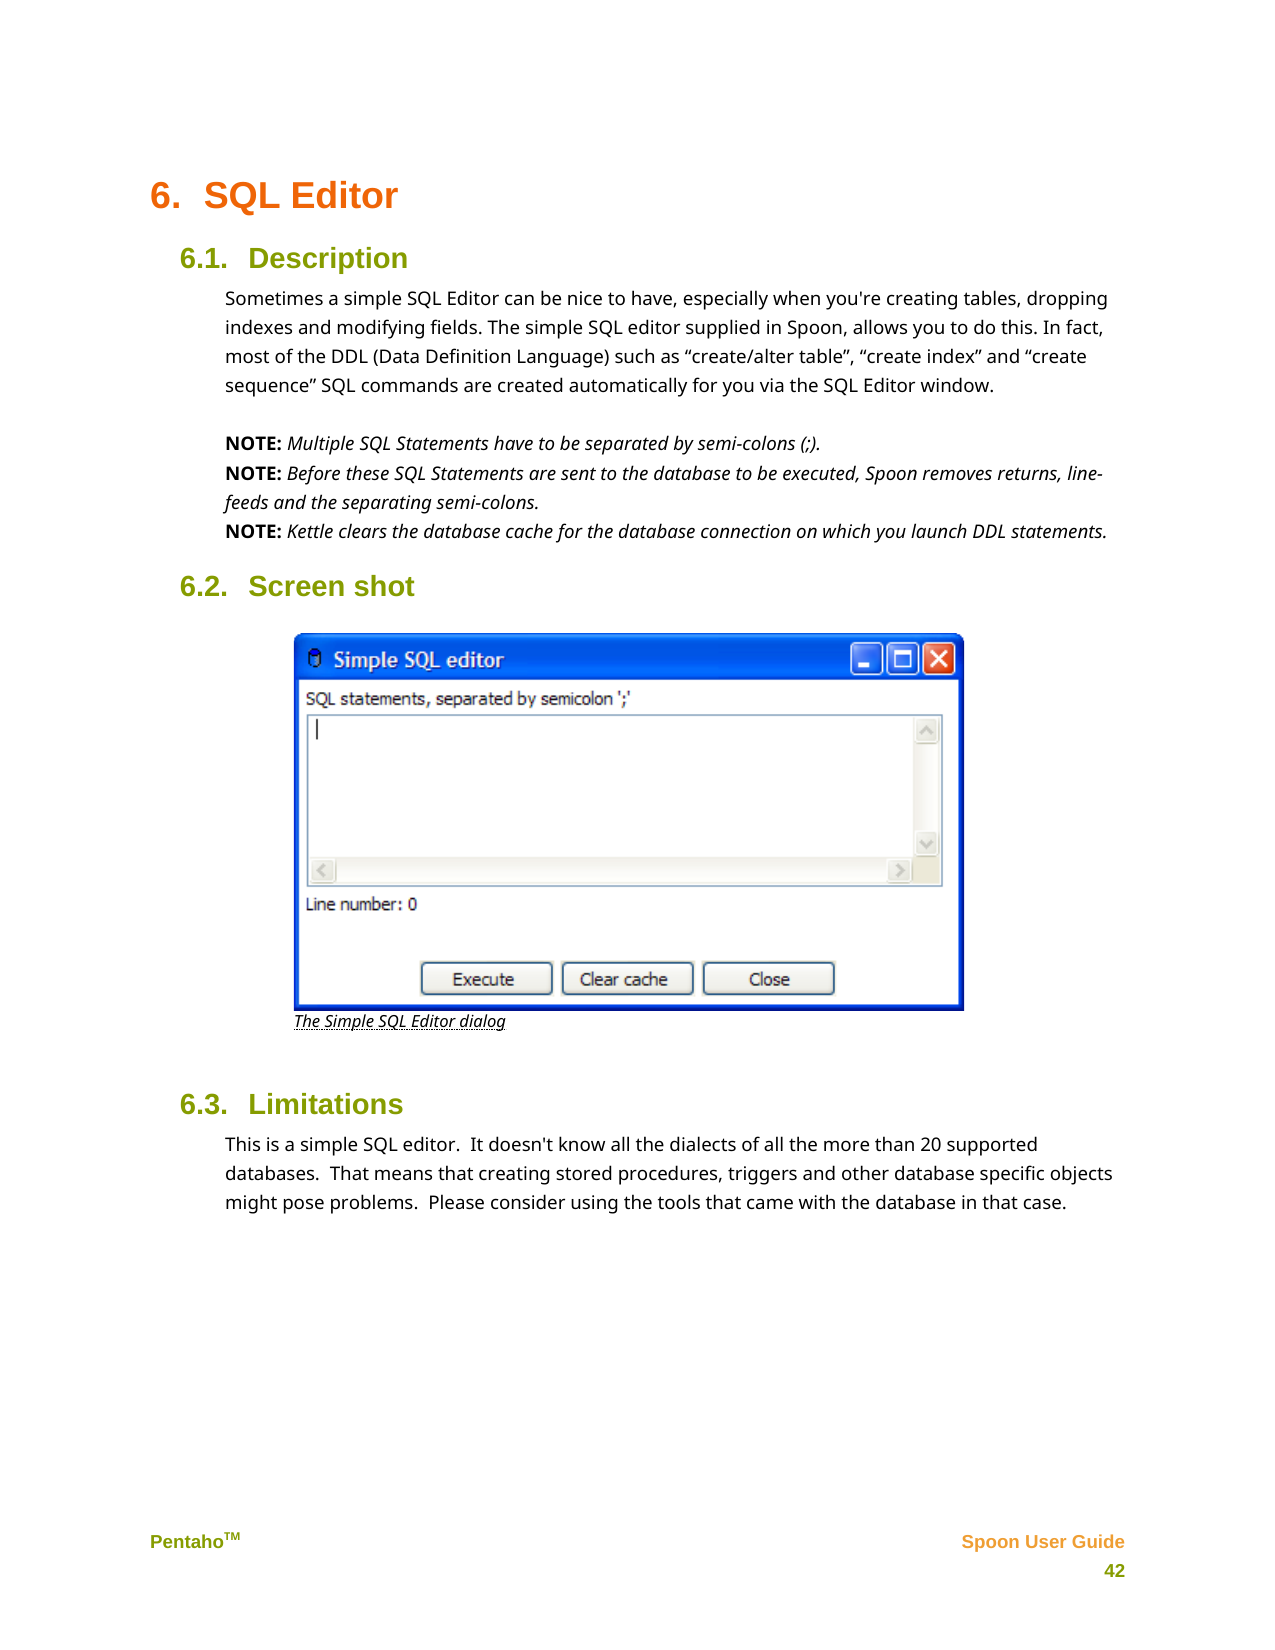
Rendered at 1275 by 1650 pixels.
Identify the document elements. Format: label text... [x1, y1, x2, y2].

picture [293, 633, 965, 1011]
text NOTE: Before these SQL Statements are sent to the database to be executed, Spoon removes returns, line-feeds and the separating semi-colons. [225, 457, 1125, 515]
subtitle Description [179, 241, 1125, 275]
text NOTE: Multiple SQL Statements have to be separated by semi-colons (;). [225, 427, 1125, 457]
text The Simple SQL Editor dialog [294, 1011, 883, 1033]
text NOTE: Kettle clears the database cache for the database connection on which you launch DDL statements. [225, 515, 1125, 544]
subtitle Screen shot [179, 569, 1125, 604]
subtitle Limitations [179, 1087, 1125, 1122]
text This is a simple SQL editor. It doesn't know all the dialects of all the more than 20 supported databases. That means that creating stored procedures, triggers and other database specific objects might pose problems. Please consider using the tools that came with the database in that case. [225, 1128, 1125, 1216]
text Sometimes a simple SQL Editor can be nice to have, especially when you're creating tables, dropping indexes and modifying fields. The simple SQL editor supplied in Spoon, allows you to do this. In fact, most of the DDL (Data Definition Language) such as “create/alter table”, “create index” and “create sequence” SQL commands are created automatically for you via the SQL Editor window. [225, 282, 1125, 398]
subtitle SQL Editor [150, 181, 1125, 216]
